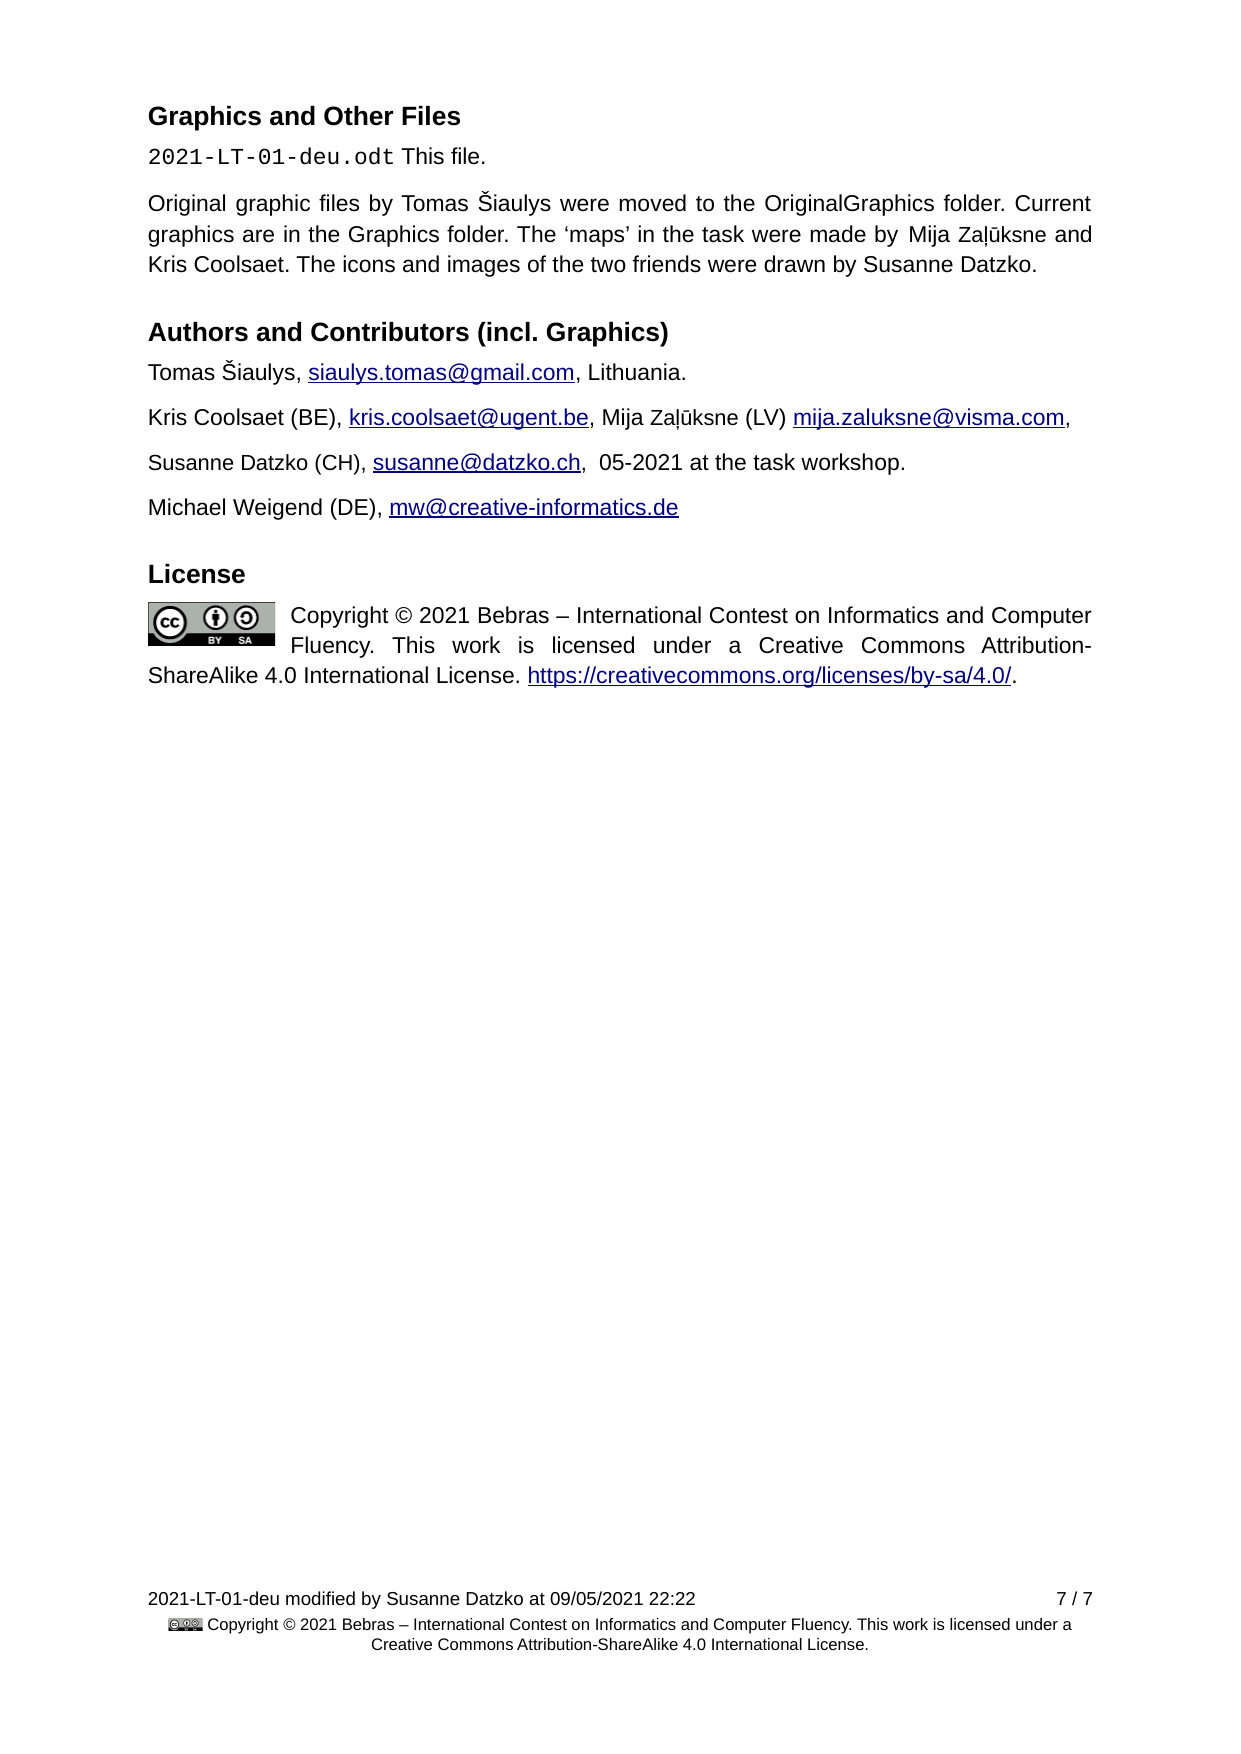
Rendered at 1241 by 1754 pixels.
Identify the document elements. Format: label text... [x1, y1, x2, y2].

text Original graphic files by Tomas Šiaulys were moved to the OriginalGraphics folder. Current graphics are in the Graphics folder. The ‘maps’ in the task were made by Mija Zaļūksne and Kris Coolsaet. The icons and images of the two friends were drawn by Susanne Datzko. [148, 190, 1093, 277]
subtitle Authors and Contributors (incl. Graphics) [148, 316, 1093, 347]
picture [147, 602, 275, 646]
text Copyright © 2021 Bebras – International Contest on Informatics and Computer Fluency. This work is licensed under a Creative Commons Attribution-ShareAlike 4.0 International License. https://creativecommons.org/licenses/by-sa/4.0/. [148, 602, 1093, 689]
subtitle License [148, 559, 1093, 589]
picture [168, 1618, 203, 1631]
text Kris Coolsaet (BE), kris.coolsaet@ugent.be, Mija Zaļūksne (LV) mija.zaluksne@visma.com, [148, 404, 1093, 430]
subtitle Graphics and Other Files [148, 100, 1093, 131]
text Michael Weigend (DE), mw@creative-informatics.de [148, 493, 1093, 520]
text Susanne Datzko (CH), susanne@datzko.ch, 05-2021 at the task workshop. [148, 449, 1093, 475]
text 2021-LT-01-deu.odt This file. [148, 143, 1093, 172]
text Tomas Šiaulys, siaulys.tomas@gmail.com, Lithuania. [148, 359, 1093, 386]
